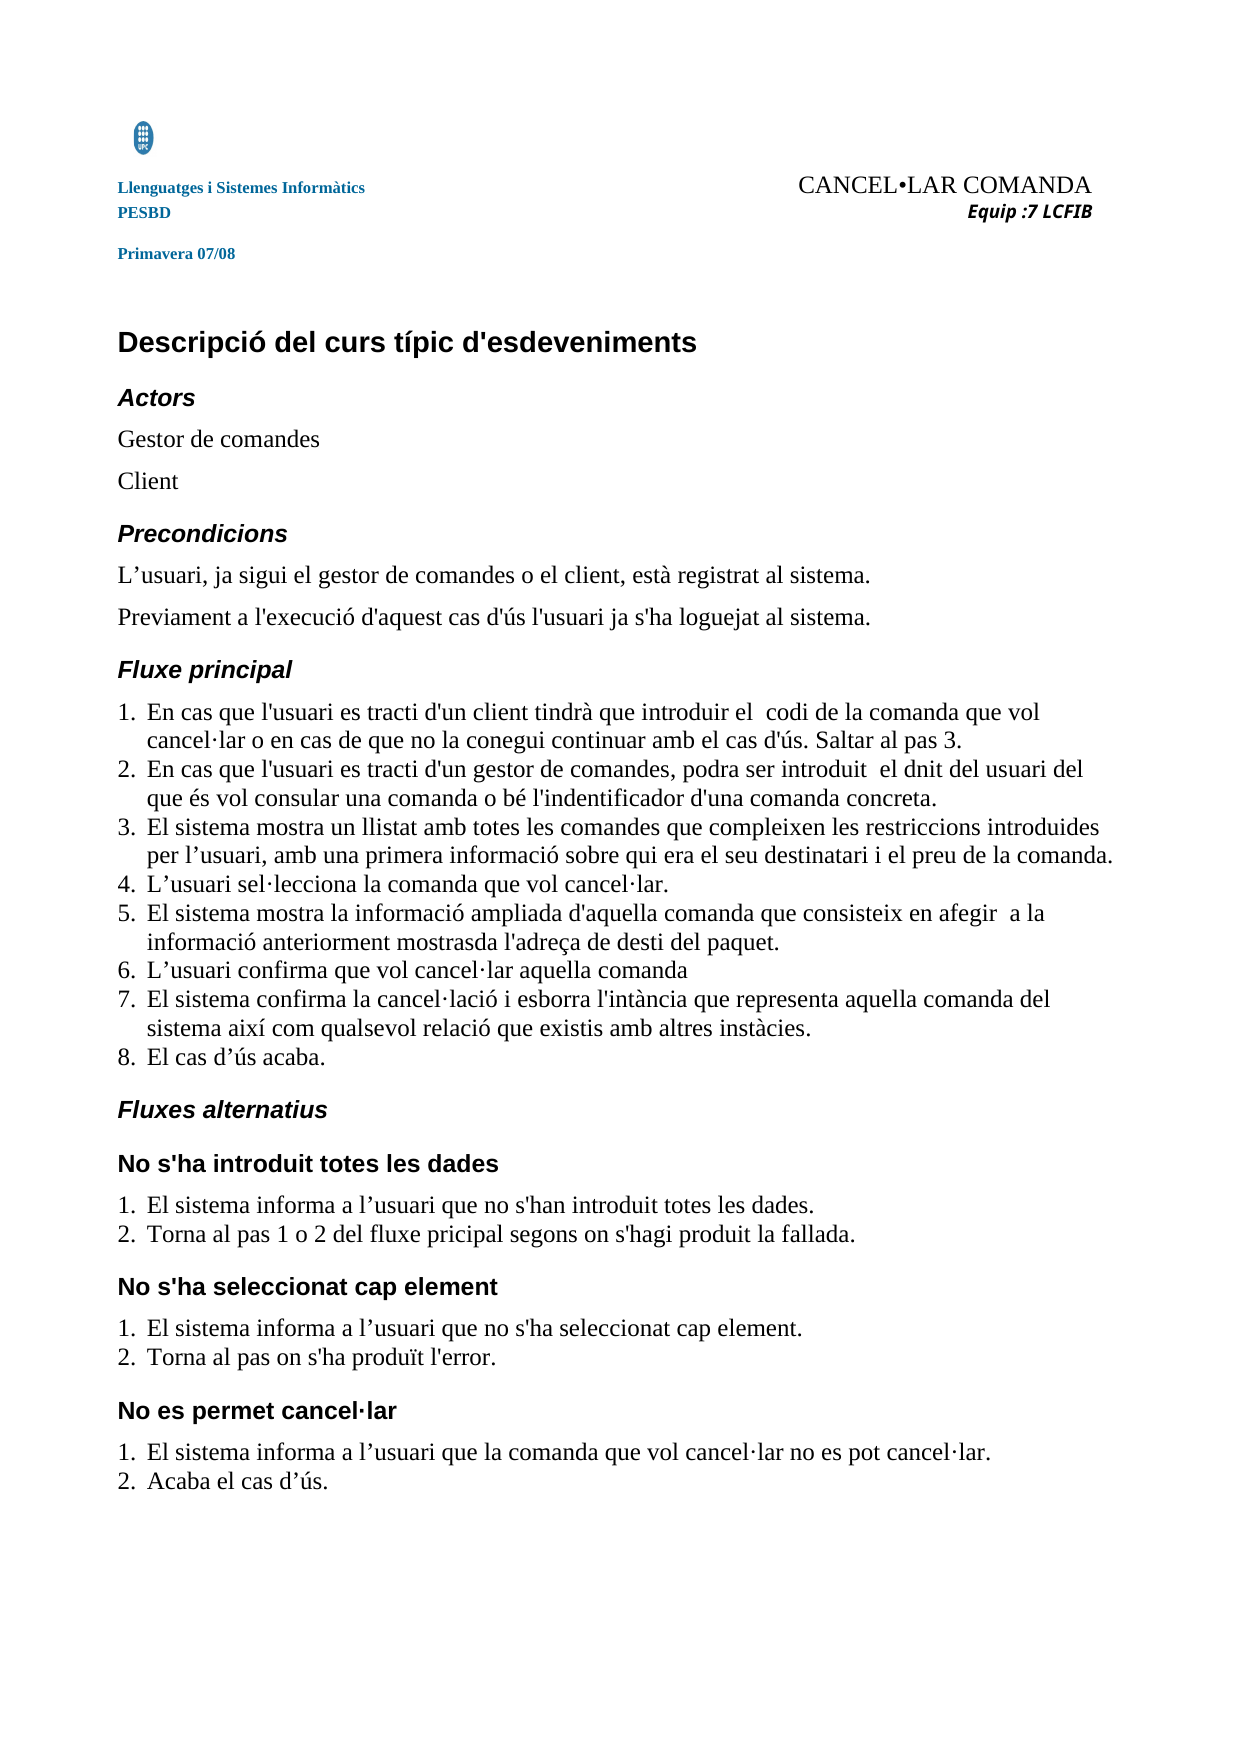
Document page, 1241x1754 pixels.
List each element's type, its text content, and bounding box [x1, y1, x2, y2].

subtitle No s'ha seleccionat cap element [117, 1272, 1120, 1301]
subtitle No s'ha introduit totes les dades [117, 1149, 1120, 1177]
subtitle No es permet cancel·lar [117, 1396, 1120, 1424]
list El cas d’ús acaba. [117, 1042, 1120, 1070]
text Client [117, 466, 1120, 494]
list El sistema mostra un llistat amb totes les comandes que compleixen les restriccions introduides per l’usuari, amb una primera informació sobre qui era el seu destinatari i el preu de la comanda. [117, 812, 1120, 869]
list El sistema mostra la informació ampliada d'aquella comanda que consisteix en afegir a la informació anteriorment mostrasda l'adreça de desti del paquet. [117, 898, 1120, 955]
list Torna al pas 1 o 2 del fluxe pricipal segons on s'hagi produit la fallada. [117, 1219, 1120, 1247]
list El sistema confirma la cancel·lació i esborra l'intància que representa aquella comanda del sistema així com qualsevol relació que existis amb altres instàcies. [117, 984, 1120, 1042]
list En cas que l'usuari es tracti d'un gestor de comandes, podra ser introduit el dnit del usuari del que és vol consular una comanda o bé l'indentificador d'una comanda concreta. [117, 754, 1120, 812]
list L’usuari sel·lecciona la comanda que vol cancel·lar. [117, 869, 1120, 898]
picture [214, 248, 219, 259]
list El sistema informa a l’usuari que no s'han introduit totes les dades. [117, 1190, 1120, 1219]
list Acaba el cas d’ús. [117, 1466, 1120, 1494]
list En cas que l'usuari es tracti d'un client tindrà que introduir el codi de la comanda que vol cancel·lar o en cas de que no la conegui continuar amb el cas d'ús. Saltar al pas 3. [117, 697, 1120, 754]
subtitle Precondicions [117, 519, 1120, 548]
subtitle Descripció del curs típic d'esdeveniments [117, 325, 1120, 358]
subtitle Fluxe principal [117, 656, 1120, 684]
list Torna al pas on s'ha produït l'error. [117, 1342, 1120, 1371]
text L’usuari, ja sigui el gestor de comandes o el client, està registrat al sistema. [117, 561, 1120, 589]
list El sistema informa a l’usuari que la comanda que vol cancel·lar no es pot cancel·lar. [117, 1437, 1120, 1466]
text Gestor de comandes [117, 424, 1120, 453]
subtitle Actors [117, 383, 1120, 412]
list El sistema informa a l’usuari que no s'ha seleccionat cap element. [117, 1313, 1120, 1342]
subtitle Fluxes alternatius [117, 1095, 1120, 1124]
list L’usuari confirma que vol cancel·lar aquella comanda [117, 955, 1120, 984]
text Previament a l'execució d'aquest cas d'ús l'usuari ja s'ha loguejat al sistema. [117, 602, 1120, 631]
